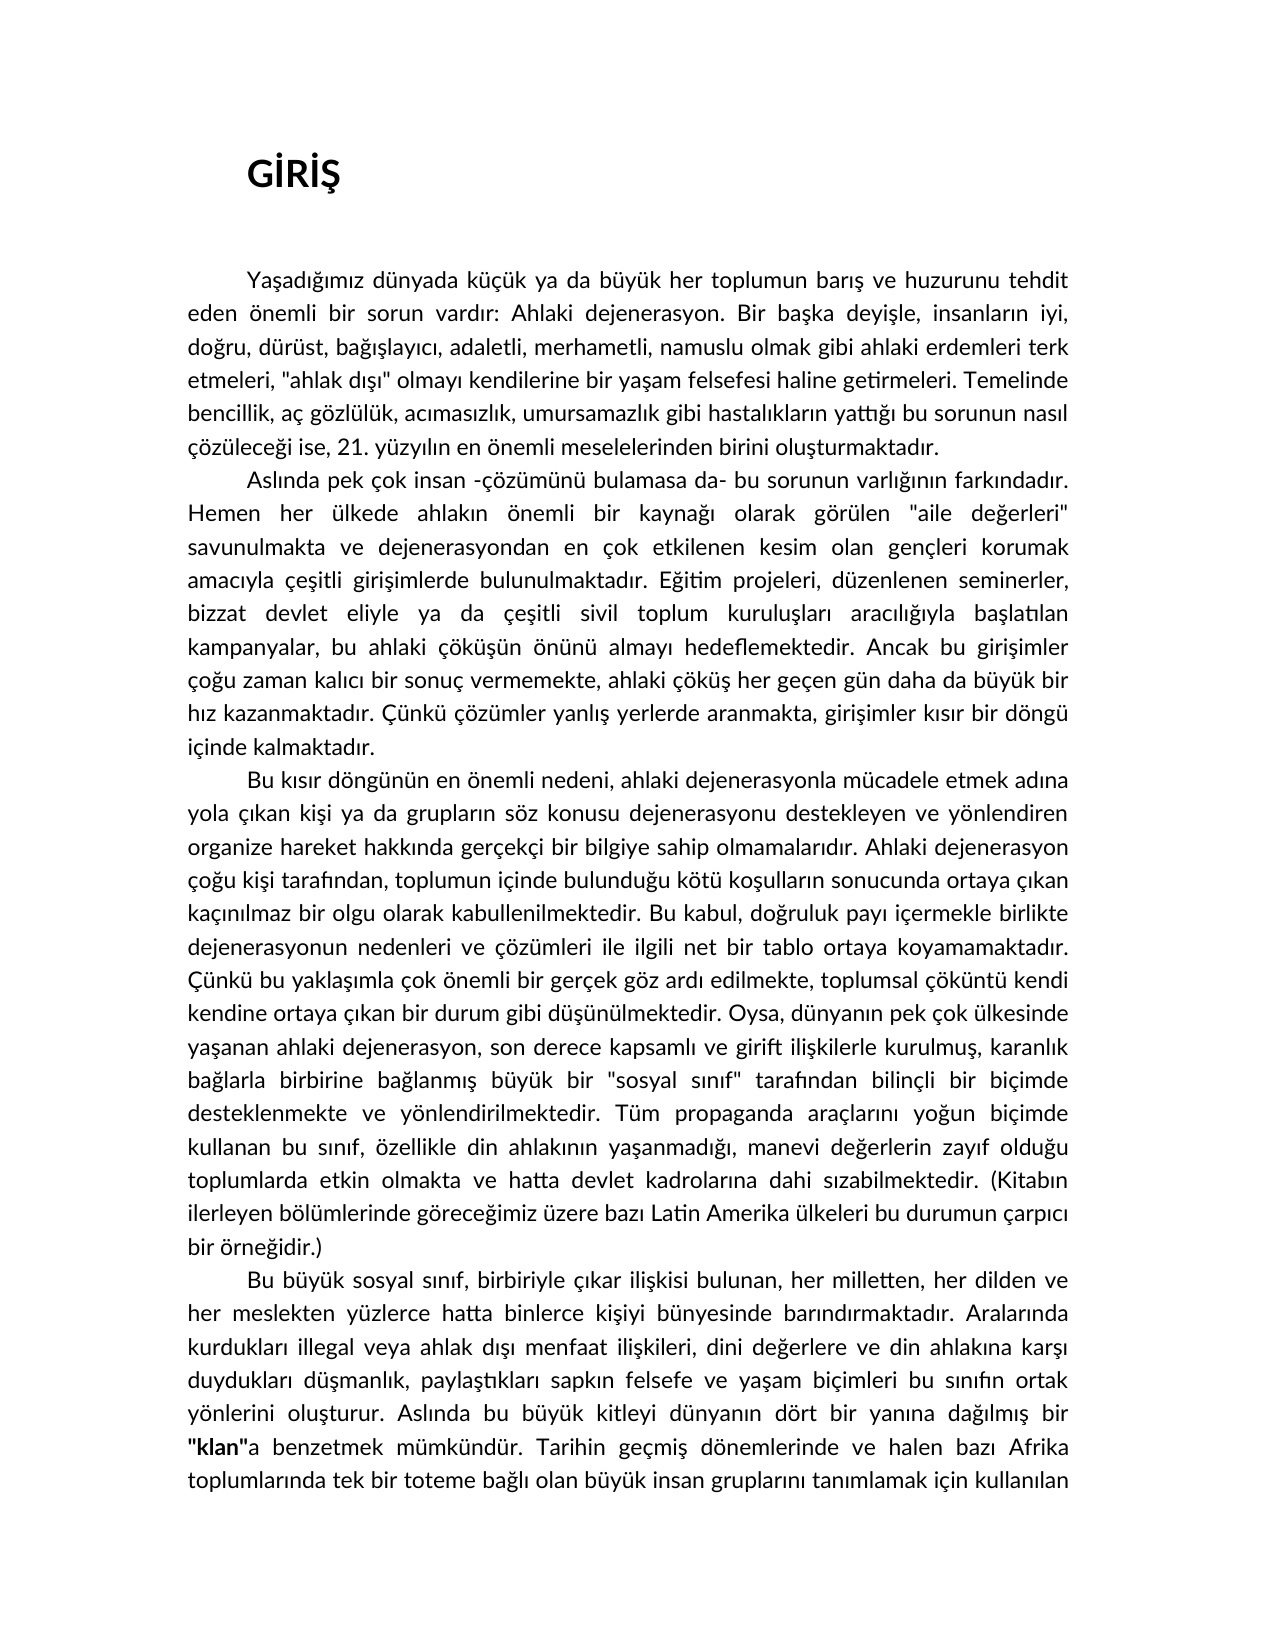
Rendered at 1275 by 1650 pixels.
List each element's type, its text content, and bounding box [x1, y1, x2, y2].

text GİRİŞ [187, 150, 1070, 195]
text Bu büyük sosyal sınıf, birbiriyle çıkar ilişkisi bulunan, her milletten, her dilden ve her meslekten yüzlerce hatta binlerce kişiyi bünyesinde barındırmaktadır. Aralarında kurdukları illegal veya ahlak dışı menfaat ilişkileri, dini değerlere ve din ahlakına karşı duydukları düşmanlık, paylaştıkları sapkın felsefe ve yaşam biçimleri bu sınıfın ortak yönlerini oluşturur. Aslında bu büyük kitleyi dünyanın dört bir yanına dağılmış bir "klan"a benzetmek mümkündür. Tarihin geçmiş dönemlerinde ve halen bazı Afrika toplumlarında tek bir toteme bağlı olan büyük insan gruplarını tanımlamak için kullanılan [187, 1262, 1070, 1495]
text Yaşadığımız dünyada küçük ya da büyük her toplumun barış ve huzurunu tehdit eden önemli bir sorun vardır: Ahlaki dejenerasyon. Bir başka deyişle, insanların iyi, doğru, dürüst, bağışlayıcı, adaletli, merhametli, namuslu olmak gibi ahlaki erdemleri terk etmeleri, "ahlak dışı" olmayı kendilerine bir yaşam felsefesi haline getirmeleri. Temelinde bencillik, aç gözlülük, acımasızlık, umursamazlık gibi hastalıkların yattığı bu sorunun nasıl çözüleceği ise, 21. yüzyılın en önemli meselelerinden birini oluşturmaktadır. [187, 262, 1070, 462]
text Aslında pek çok insan -çözümünü bulamasa da- bu sorunun varlığının farkındadır. Hemen her ülkede ahlakın önemli bir kaynağı olarak görülen "aile değerleri" savunulmakta ve dejenerasyondan en çok etkilenen kesim olan gençleri korumak amacıyla çeşitli girişimlerde bulunulmaktadır. Eğitim projeleri, düzenlenen seminerler, bizzat devlet eliyle ya da çeşitli sivil toplum kuruluşları aracılığıyla başlatılan kampanyalar, bu ahlaki çöküşün önünü almayı hedeflemektedir. Ancak bu girişimler çoğu zaman kalıcı bir sonuç vermemekte, ahlaki çöküş her geçen gün daha da büyük bir hız kazanmaktadır. Çünkü çözümler yanlış yerlerde aranmakta, girişimler kısır bir döngü içinde kalmaktadır. [187, 462, 1070, 762]
text Bu kısır döngünün en önemli nedeni, ahlaki dejenerasyonla mücadele etmek adına yola çıkan kişi ya da grupların söz konusu dejenerasyonu destekleyen ve yönlendiren organize hareket hakkında gerçekçi bir bilgiye sahip olmamalarıdır. Ahlaki dejenerasyon çoğu kişi tarafından, toplumun içinde bulunduğu kötü koşulların sonucunda ortaya çıkan kaçınılmaz bir olgu olarak kabullenilmektedir. Bu kabul, doğruluk payı içermekle birlikte dejenerasyonun nedenleri ve çözümleri ile ilgili net bir tablo ortaya koyamamaktadır. Çünkü bu yaklaşımla çok önemli bir gerçek göz ardı edilmekte, toplumsal çöküntü kendi kendine ortaya çıkan bir durum gibi düşünülmektedir. Oysa, dünyanın pek çok ülkesinde yaşanan ahlaki dejenerasyon, son derece kapsamlı ve girift ilişkilerle kurulmuş, karanlık bağlarla birbirine bağlanmış büyük bir "sosyal sınıf" tarafından bilinçli bir biçimde desteklenmekte ve yönlendirilmektedir. Tüm propaganda araçlarını yoğun biçimde kullanan bu sınıf, özellikle din ahlakının yaşanmadığı, manevi değerlerin zayıf olduğu toplumlarda etkin olmakta ve hatta devlet kadrolarına dahi sızabilmektedir. (Kitabın ilerleyen bölümlerinde göreceğimiz üzere bazı Latin Amerika ülkeleri bu durumun çarpıcı bir örneğidir.) [187, 762, 1070, 1262]
